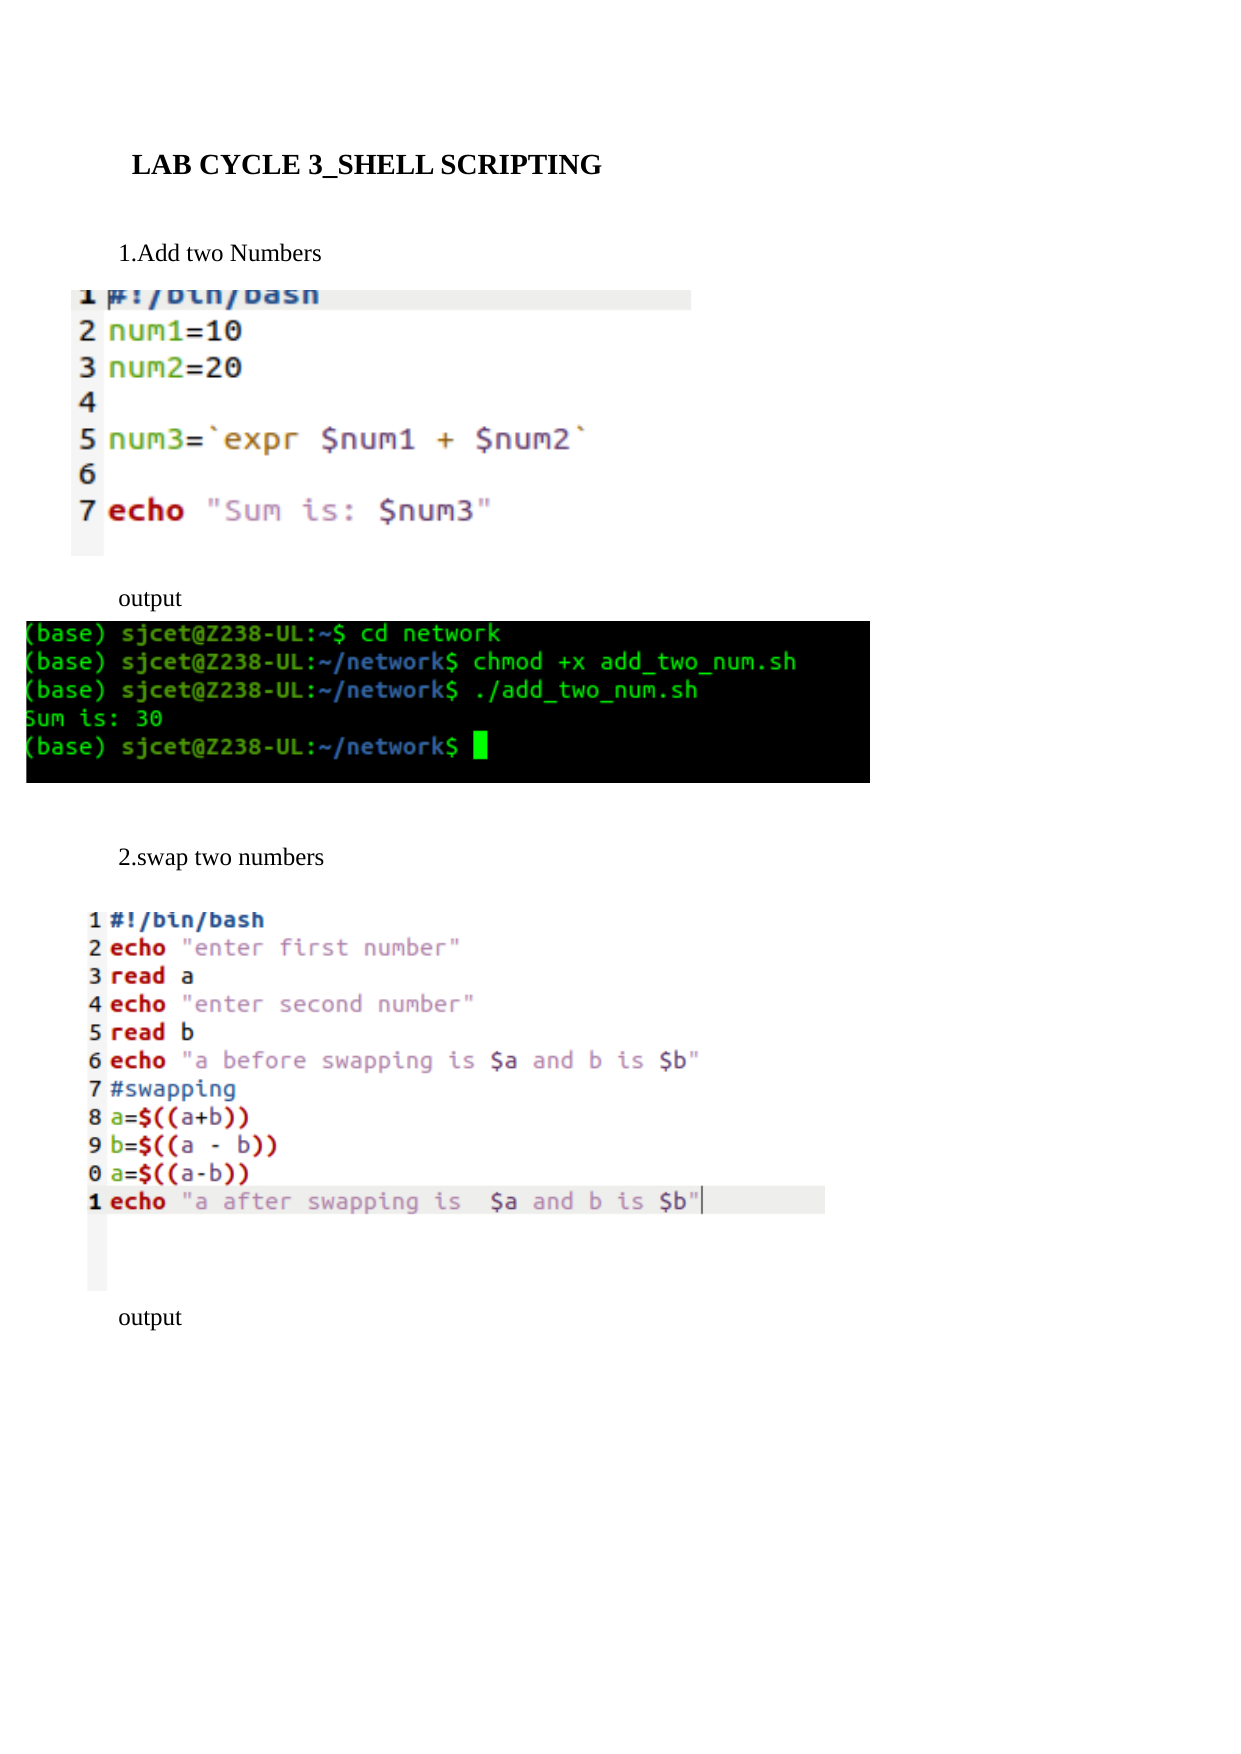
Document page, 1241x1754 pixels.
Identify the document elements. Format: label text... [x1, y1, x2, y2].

picture [71, 290, 692, 556]
text 2.swap two numbers [118, 842, 1122, 870]
text 1.Add two Numbers [118, 238, 1122, 267]
text LAB CYCLE 3_SHELL SCRIPTING [118, 147, 1122, 180]
picture [26, 621, 870, 783]
text output [118, 1302, 1122, 1330]
picture [87, 912, 825, 1291]
text output [118, 583, 1122, 612]
